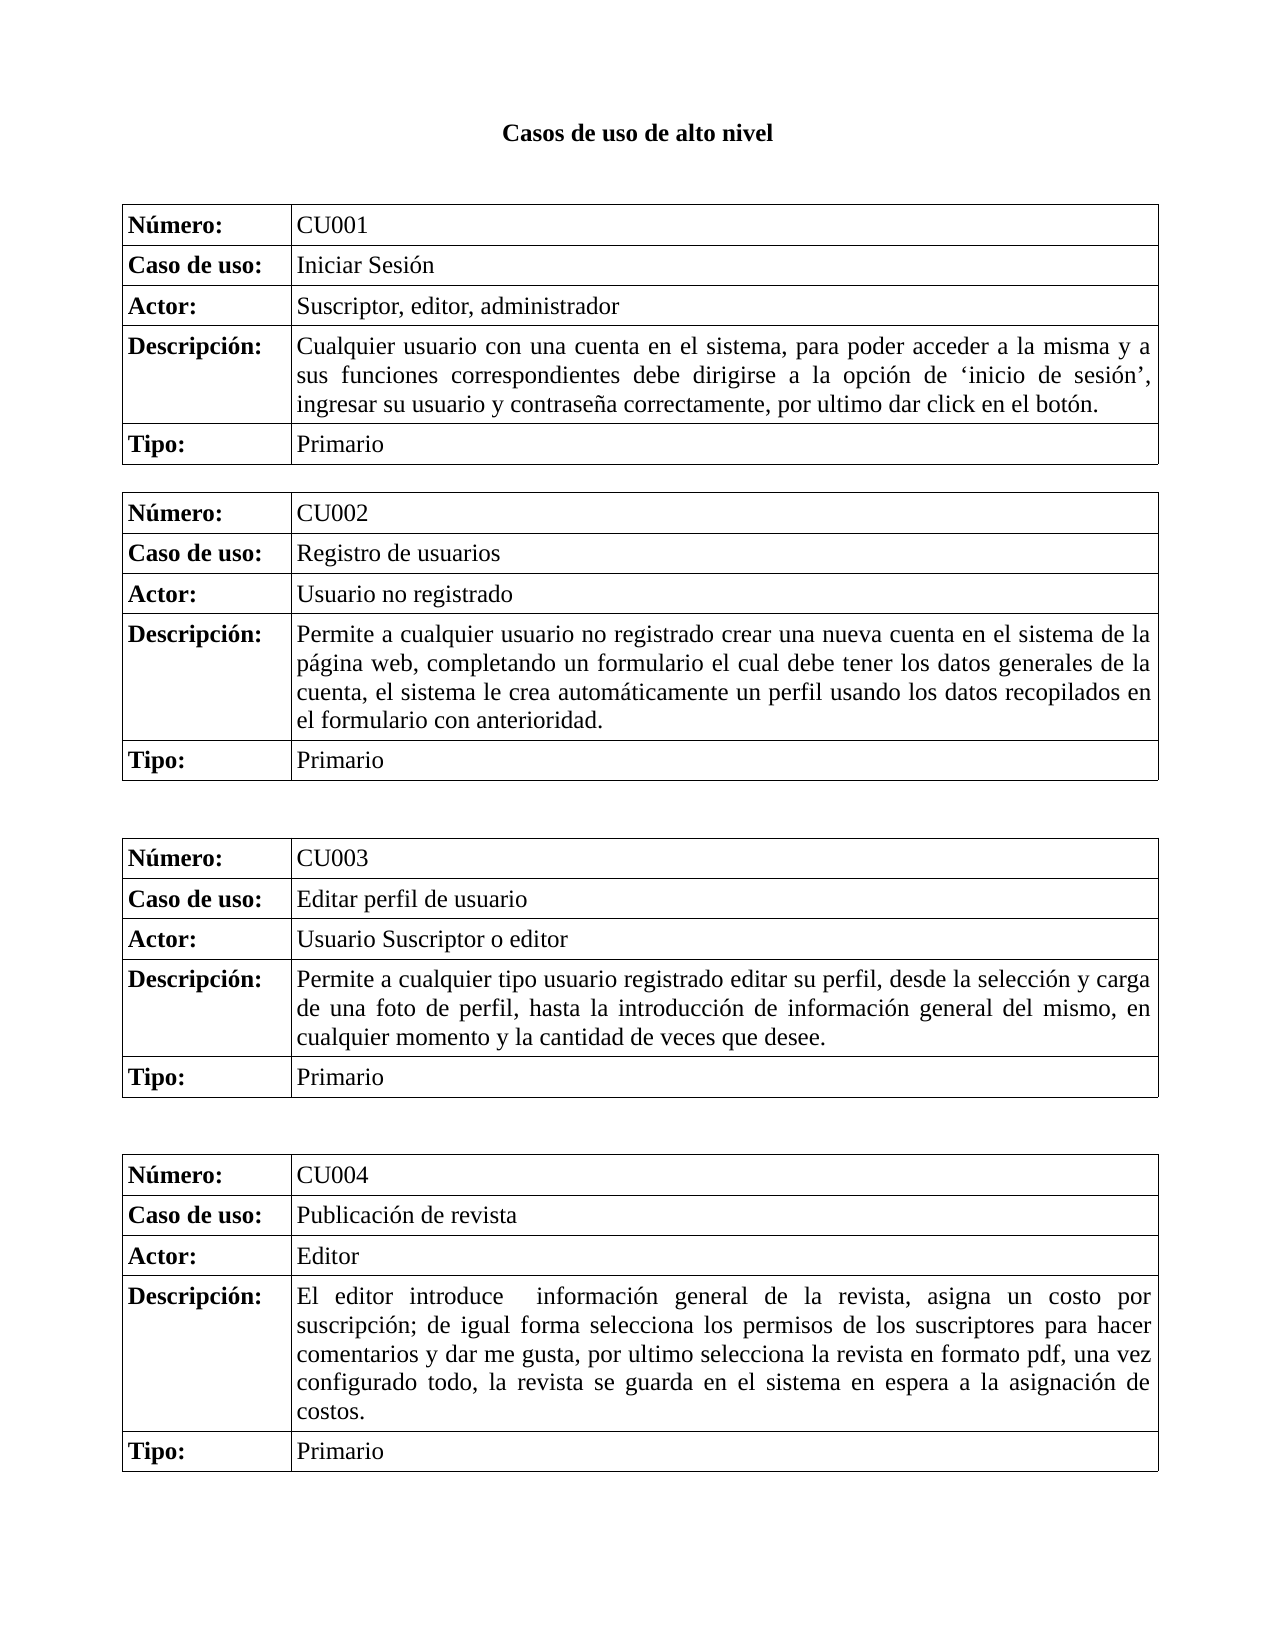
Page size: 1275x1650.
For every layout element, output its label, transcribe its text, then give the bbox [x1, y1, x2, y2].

table_cell Tipo: [123, 1057, 291, 1097]
table_cell Editor [292, 1236, 1158, 1275]
table_header Número: [123, 205, 291, 245]
table_cell Descripción: [123, 1276, 291, 1431]
table_header CU002 [292, 493, 1158, 533]
table_header Número: [123, 1155, 291, 1195]
table_cell El editor introduce información general de la revista, asigna un costo por suscripción; de igual forma selecciona los permisos de los suscriptores para hacer comentarios y dar me gusta, por ultimo selecciona la revista en formato pdf, una vez configurado todo, la revista se guarda en el sistema en espera a la asignación de costos. [292, 1276, 1158, 1431]
table_cell Caso de uso: [123, 1196, 291, 1235]
table_cell Suscriptor, editor, administrador [292, 286, 1158, 325]
table_cell Editar perfil de usuario [292, 879, 1158, 918]
table_cell Publicación de revista [292, 1196, 1158, 1235]
table_cell Cualquier usuario con una cuenta en el sistema, para poder acceder a la misma y a sus funciones correspondientes debe dirigirse a la opción de ‘inicio de sesión’, ingresar su usuario y contraseña correctamente, por ultimo dar click en el botón. [292, 326, 1158, 423]
table_cell Iniciar Sesión [292, 246, 1158, 285]
table_cell Primario [292, 424, 1158, 463]
table_cell Permite a cualquier usuario no registrado crear una nueva cuenta en el sistema de la página web, completando un formulario el cual debe tener los datos generales de la cuenta, el sistema le crea automáticamente un perfil usando los datos recopilados en el formulario con anterioridad. [292, 614, 1158, 740]
table_header CU001 [292, 205, 1158, 245]
table_cell Usuario Suscriptor o editor [292, 919, 1158, 959]
table_cell Actor: [123, 574, 291, 613]
table_cell Actor: [123, 919, 291, 959]
table_cell Primario [292, 1057, 1158, 1097]
table_header Número: [123, 839, 291, 878]
table_cell Descripción: [123, 960, 291, 1056]
table_header Número: [123, 493, 291, 533]
text Casos de uso de alto nivel [118, 118, 1157, 147]
table_header CU004 [292, 1155, 1158, 1195]
table_cell Caso de uso: [123, 534, 291, 573]
table_cell Descripción: [123, 326, 291, 423]
table_header CU003 [292, 839, 1158, 878]
table_cell Caso de uso: [123, 879, 291, 918]
table_cell Tipo: [123, 424, 291, 463]
table_cell Primario [292, 741, 1158, 780]
table_cell Tipo: [123, 741, 291, 780]
table_cell Actor: [123, 1236, 291, 1275]
table_cell Permite a cualquier tipo usuario registrado editar su perfil, desde la selección y carga de una foto de perfil, hasta la introducción de información general del mismo, en cualquier momento y la cantidad de veces que desee. [292, 960, 1158, 1056]
table_cell Actor: [123, 286, 291, 325]
table_cell Tipo: [123, 1432, 291, 1471]
table_cell Registro de usuarios [292, 534, 1158, 573]
table_cell Usuario no registrado [292, 574, 1158, 613]
table_cell Descripción: [123, 614, 291, 740]
table_cell Caso de uso: [123, 246, 291, 285]
table_cell Primario [292, 1432, 1158, 1471]
